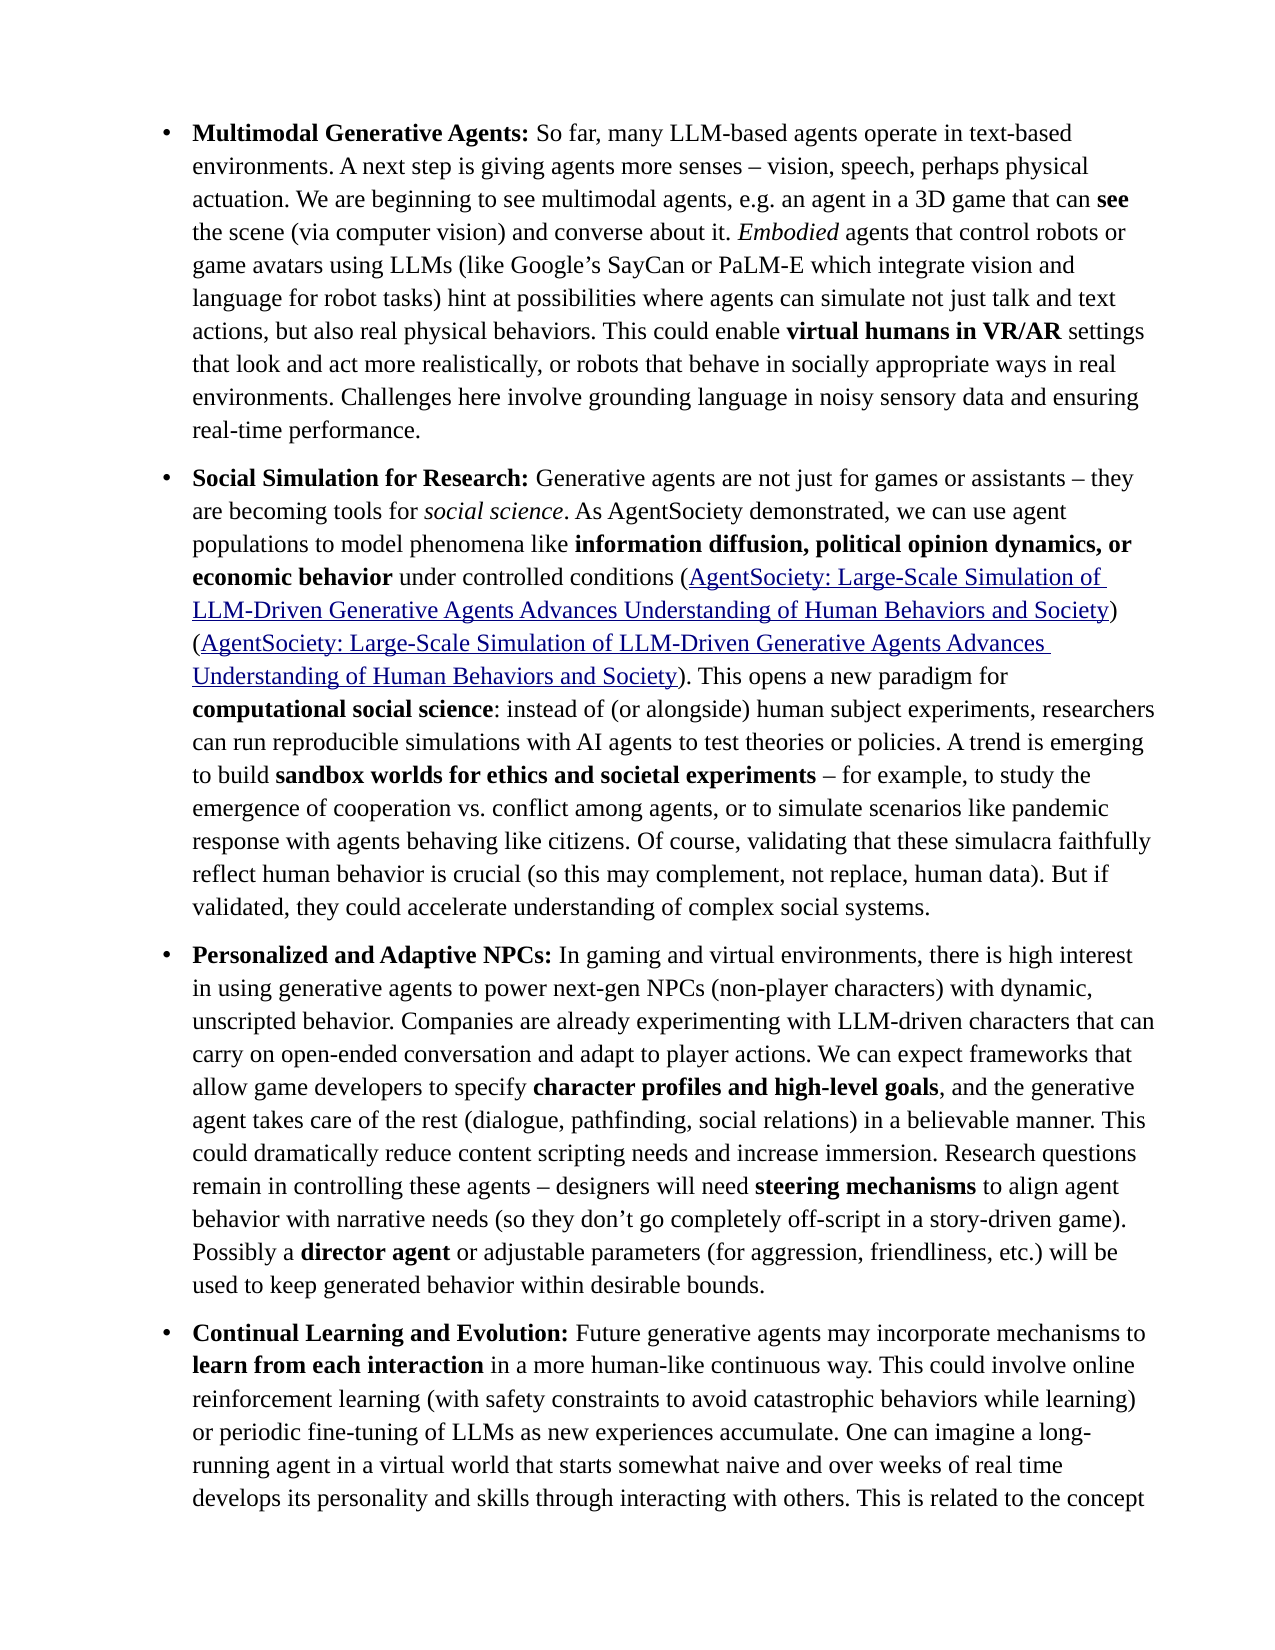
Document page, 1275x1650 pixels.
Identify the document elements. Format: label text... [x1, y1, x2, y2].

list Continual Learning and Evolution: Future generative agents may incorporate mechanisms to learn from each interaction in a more human-like continuous way. This could involve online reinforcement learning (with safety constraints to avoid catastrophic behaviors while learning) or periodic fine-tuning of LLMs as new experiences accumulate. One can imagine a long-running agent in a virtual world that starts somewhat naive and over weeks of real time develops its personality and skills through interacting with others. This is related to the concept [162, 1318, 1157, 1511]
list Social Simulation for Research: Generative agents are not just for games or assistants – they are becoming tools for social science. As AgentSociety demonstrated, we can use agent populations to model phenomena like information diffusion, political opinion dynamics, or economic behavior under controlled conditions (AgentSociety: Large-Scale Simulation of LLM-Driven Generative Agents Advances Understanding of Human Behaviors and Society) (AgentSociety: Large-Scale Simulation of LLM-Driven Generative Agents Advances Understanding of Human Behaviors and Society). This opens a new paradigm for computational social science: instead of (or alongside) human subject experiments, researchers can run reproducible simulations with AI agents to test theories or policies. A trend is emerging to build sandbox worlds for ethics and societal experiments – for example, to study the emergence of cooperation vs. conflict among agents, or to simulate scenarios like pandemic response with agents behaving like citizens. Of course, validating that these simulacra faithfully reflect human behavior is crucial (so this may complement, not replace, human data). But if validated, they could accelerate understanding of complex social systems. [162, 463, 1157, 921]
list Multimodal Generative Agents: So far, many LLM-based agents operate in text-based environments. A next step is giving agents more senses – vision, speech, perhaps physical actuation. We are beginning to see multimodal agents, e.g. an agent in a 3D game that can see the scene (via computer vision) and converse about it. Embodied agents that control robots or game avatars using LLMs (like Google’s SayCan or PaLM-E which integrate vision and language for robot tasks) hint at possibilities where agents can simulate not just talk and text actions, but also real physical behaviors. This could enable virtual humans in VR/AR settings that look and act more realistically, or robots that behave in socially appropriate ways in real environments. Challenges here involve grounding language in noisy sensory data and ensuring real-time performance. [162, 118, 1157, 444]
list Personalized and Adaptive NPCs: In gaming and virtual environments, there is high interest in using generative agents to power next-gen NPCs (non-player characters) with dynamic, unscripted behavior. Companies are already experimenting with LLM-driven characters that can carry on open-ended conversation and adapt to player actions. We can expect frameworks that allow game developers to specify character profiles and high-level goals, and the generative agent takes care of the rest (dialogue, pathfinding, social relations) in a believable manner. This could dramatically reduce content scripting needs and increase immersion. Research questions remain in controlling these agents – designers will need steering mechanisms to align agent behavior with narrative needs (so they don’t go completely off-script in a story-driven game). Possibly a director agent or adjustable parameters (for aggression, friendliness, etc.) will be used to keep generated behavior within desirable bounds. [162, 940, 1157, 1299]
